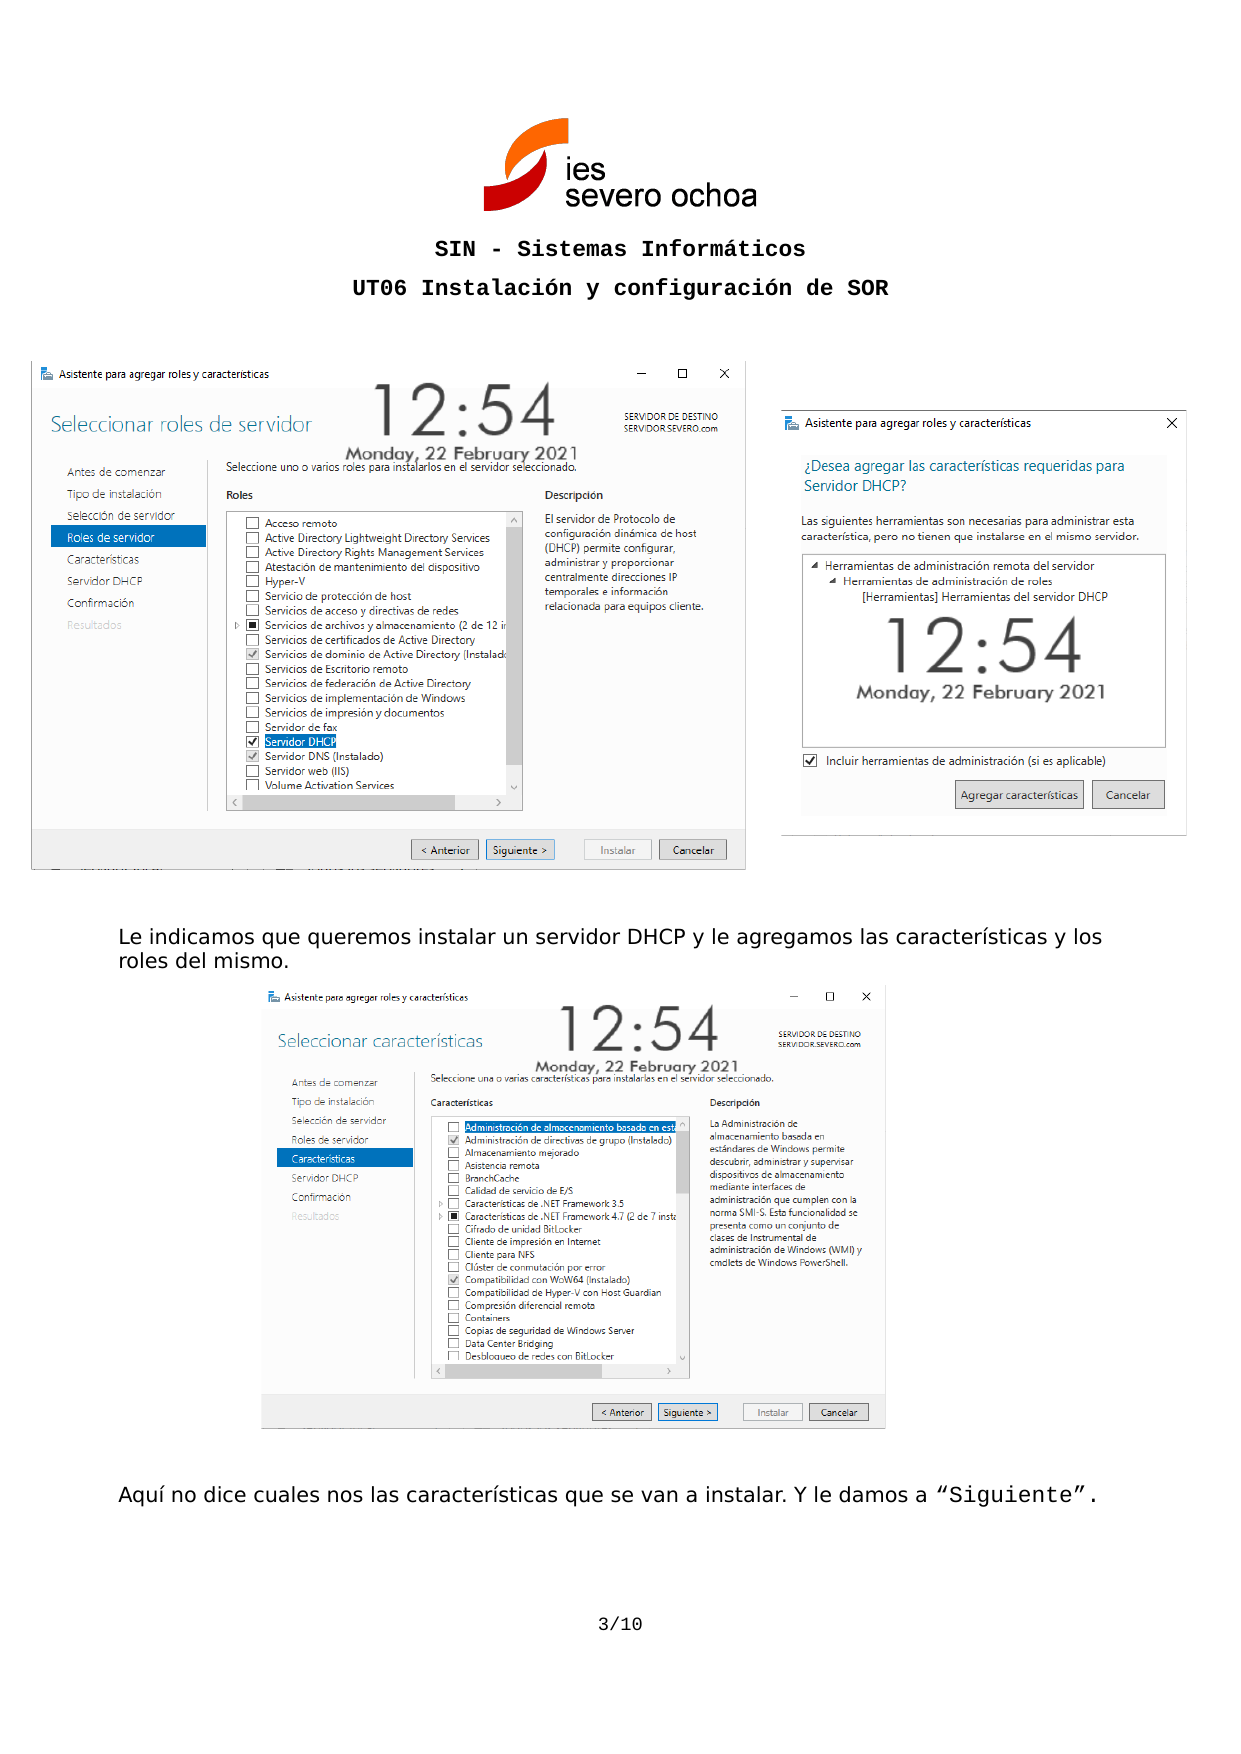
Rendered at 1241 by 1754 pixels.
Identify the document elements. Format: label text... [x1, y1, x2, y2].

picture [781, 410, 1187, 836]
picture [483, 118, 757, 211]
picture [31, 361, 746, 870]
text Aquí no dice cuales nos las características que se van a instalar. Y le damos a “Siguiente”. [118, 1483, 1122, 1509]
text Le indicamos que queremos instalar un servidor DHCP y le agregamos las características y los roles del mismo. [118, 925, 1122, 973]
picture [261, 985, 886, 1429]
